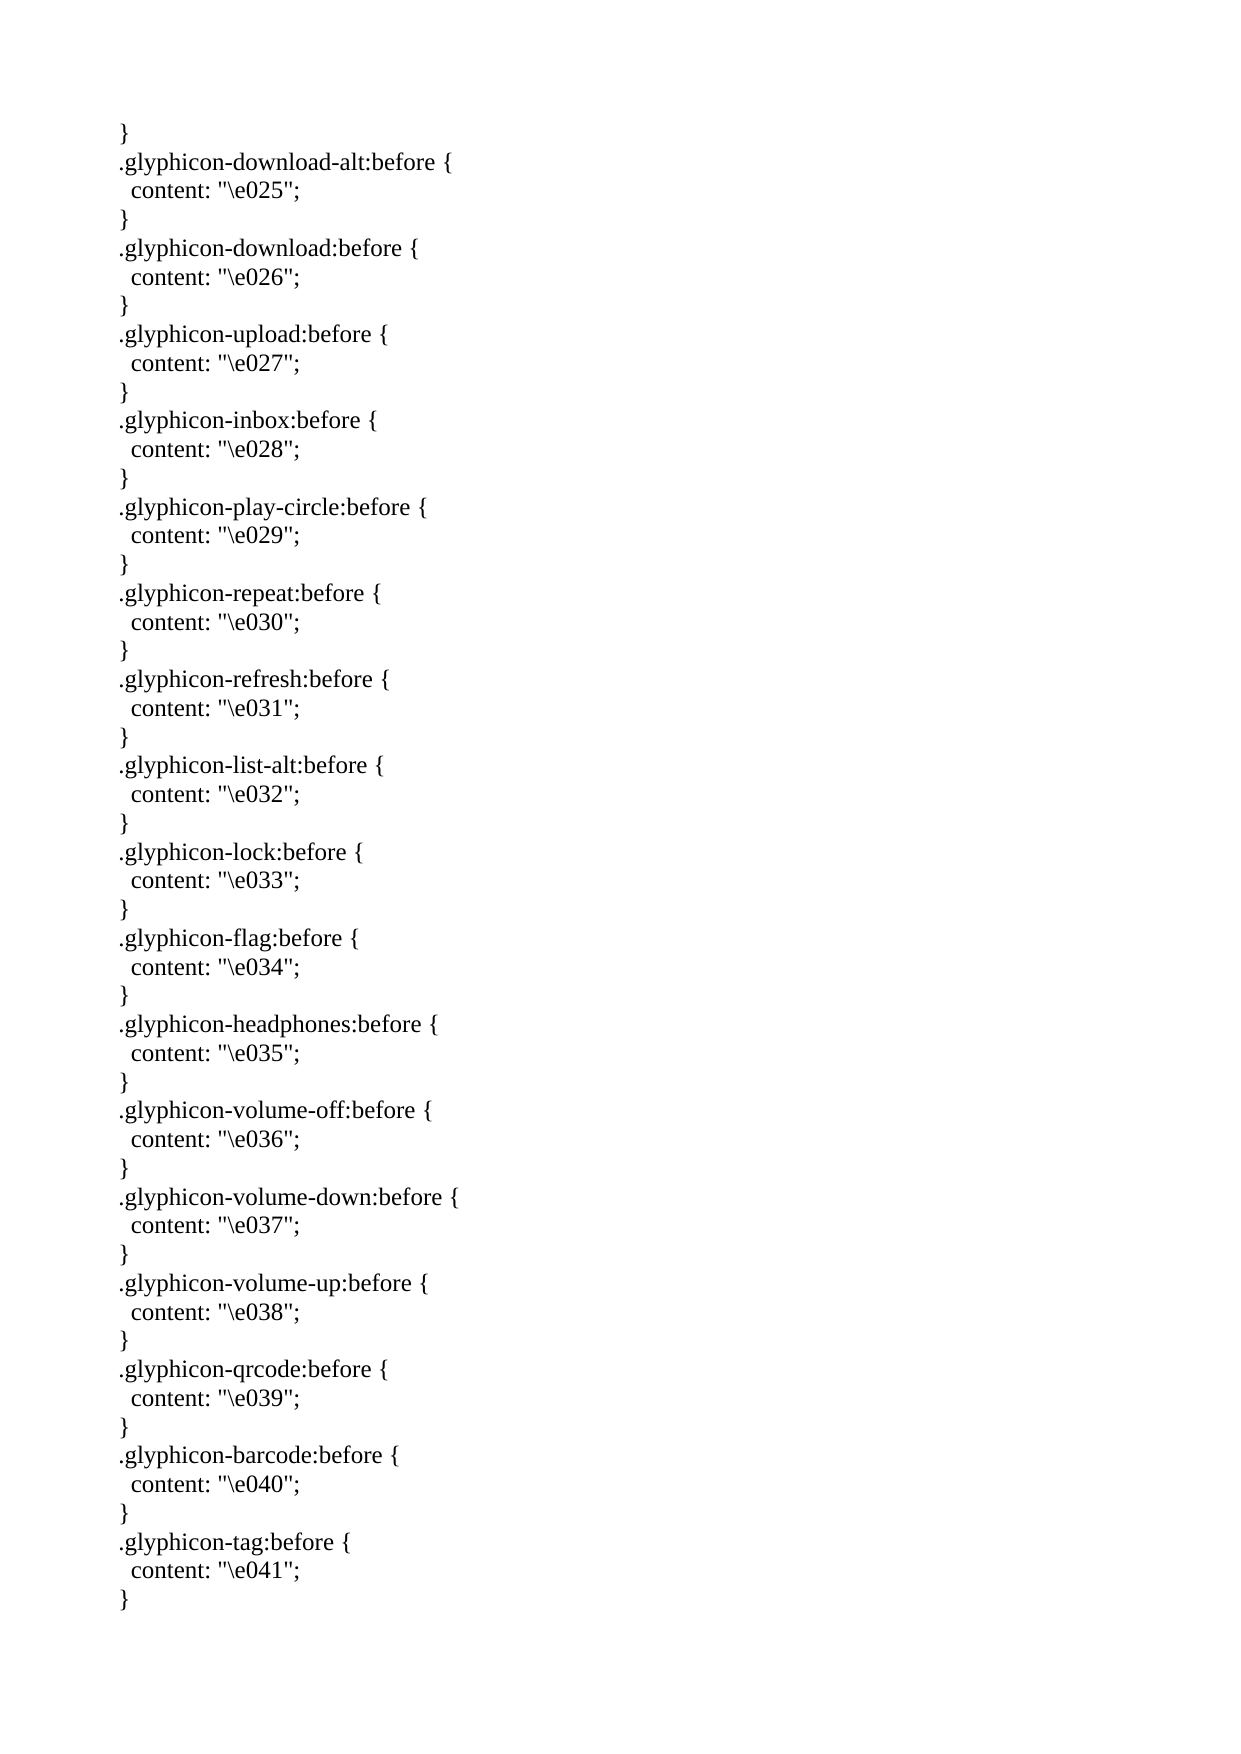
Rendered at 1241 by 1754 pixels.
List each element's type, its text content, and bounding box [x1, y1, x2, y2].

text content: "\e034"; [118, 952, 1122, 981]
text content: "\e028"; [118, 434, 1122, 463]
text } [118, 722, 1122, 751]
text } [118, 1067, 1122, 1096]
text } [118, 377, 1122, 406]
text } [118, 1326, 1122, 1354]
text } [118, 1584, 1122, 1613]
text } [118, 549, 1122, 578]
text content: "\e032"; [118, 779, 1122, 808]
text content: "\e029"; [118, 521, 1122, 549]
text .glyphicon-volume-down:before { [118, 1182, 1122, 1211]
text .glyphicon-qrcode:before { [118, 1354, 1122, 1383]
text } [118, 636, 1122, 664]
text .glyphicon-repeat:before { [118, 578, 1122, 607]
text content: "\e041"; [118, 1556, 1122, 1584]
text } [118, 808, 1122, 837]
text content: "\e040"; [118, 1469, 1122, 1498]
text content: "\e039"; [118, 1383, 1122, 1412]
text } [118, 1239, 1122, 1268]
text content: "\e036"; [118, 1124, 1122, 1153]
text } [118, 1412, 1122, 1441]
text } [118, 894, 1122, 923]
text .glyphicon-list-alt:before { [118, 751, 1122, 779]
text .glyphicon-volume-up:before { [118, 1268, 1122, 1297]
text .glyphicon-flag:before { [118, 923, 1122, 952]
text .glyphicon-volume-off:before { [118, 1096, 1122, 1124]
text content: "\e027"; [118, 348, 1122, 377]
text content: "\e035"; [118, 1038, 1122, 1067]
text } [118, 1153, 1122, 1182]
text content: "\e038"; [118, 1297, 1122, 1326]
text .glyphicon-headphones:before { [118, 1009, 1122, 1038]
text .glyphicon-lock:before { [118, 837, 1122, 866]
text content: "\e030"; [118, 607, 1122, 636]
text content: "\e031"; [118, 693, 1122, 722]
text .glyphicon-upload:before { [118, 319, 1122, 348]
text } [118, 1498, 1122, 1527]
text } [118, 204, 1122, 233]
text .glyphicon-tag:before { [118, 1527, 1122, 1556]
text } [118, 463, 1122, 492]
text .glyphicon-barcode:before { [118, 1441, 1122, 1469]
text content: "\e026"; [118, 262, 1122, 291]
text content: "\e025"; [118, 176, 1122, 204]
text .glyphicon-inbox:before { [118, 406, 1122, 434]
text .glyphicon-play-circle:before { [118, 492, 1122, 521]
text .glyphicon-download:before { [118, 233, 1122, 262]
text } [118, 981, 1122, 1009]
text content: "\e033"; [118, 866, 1122, 894]
text content: "\e037"; [118, 1211, 1122, 1239]
text } [118, 291, 1122, 319]
text } [118, 118, 1122, 147]
text .glyphicon-download-alt:before { [118, 147, 1122, 176]
text .glyphicon-refresh:before { [118, 664, 1122, 693]
